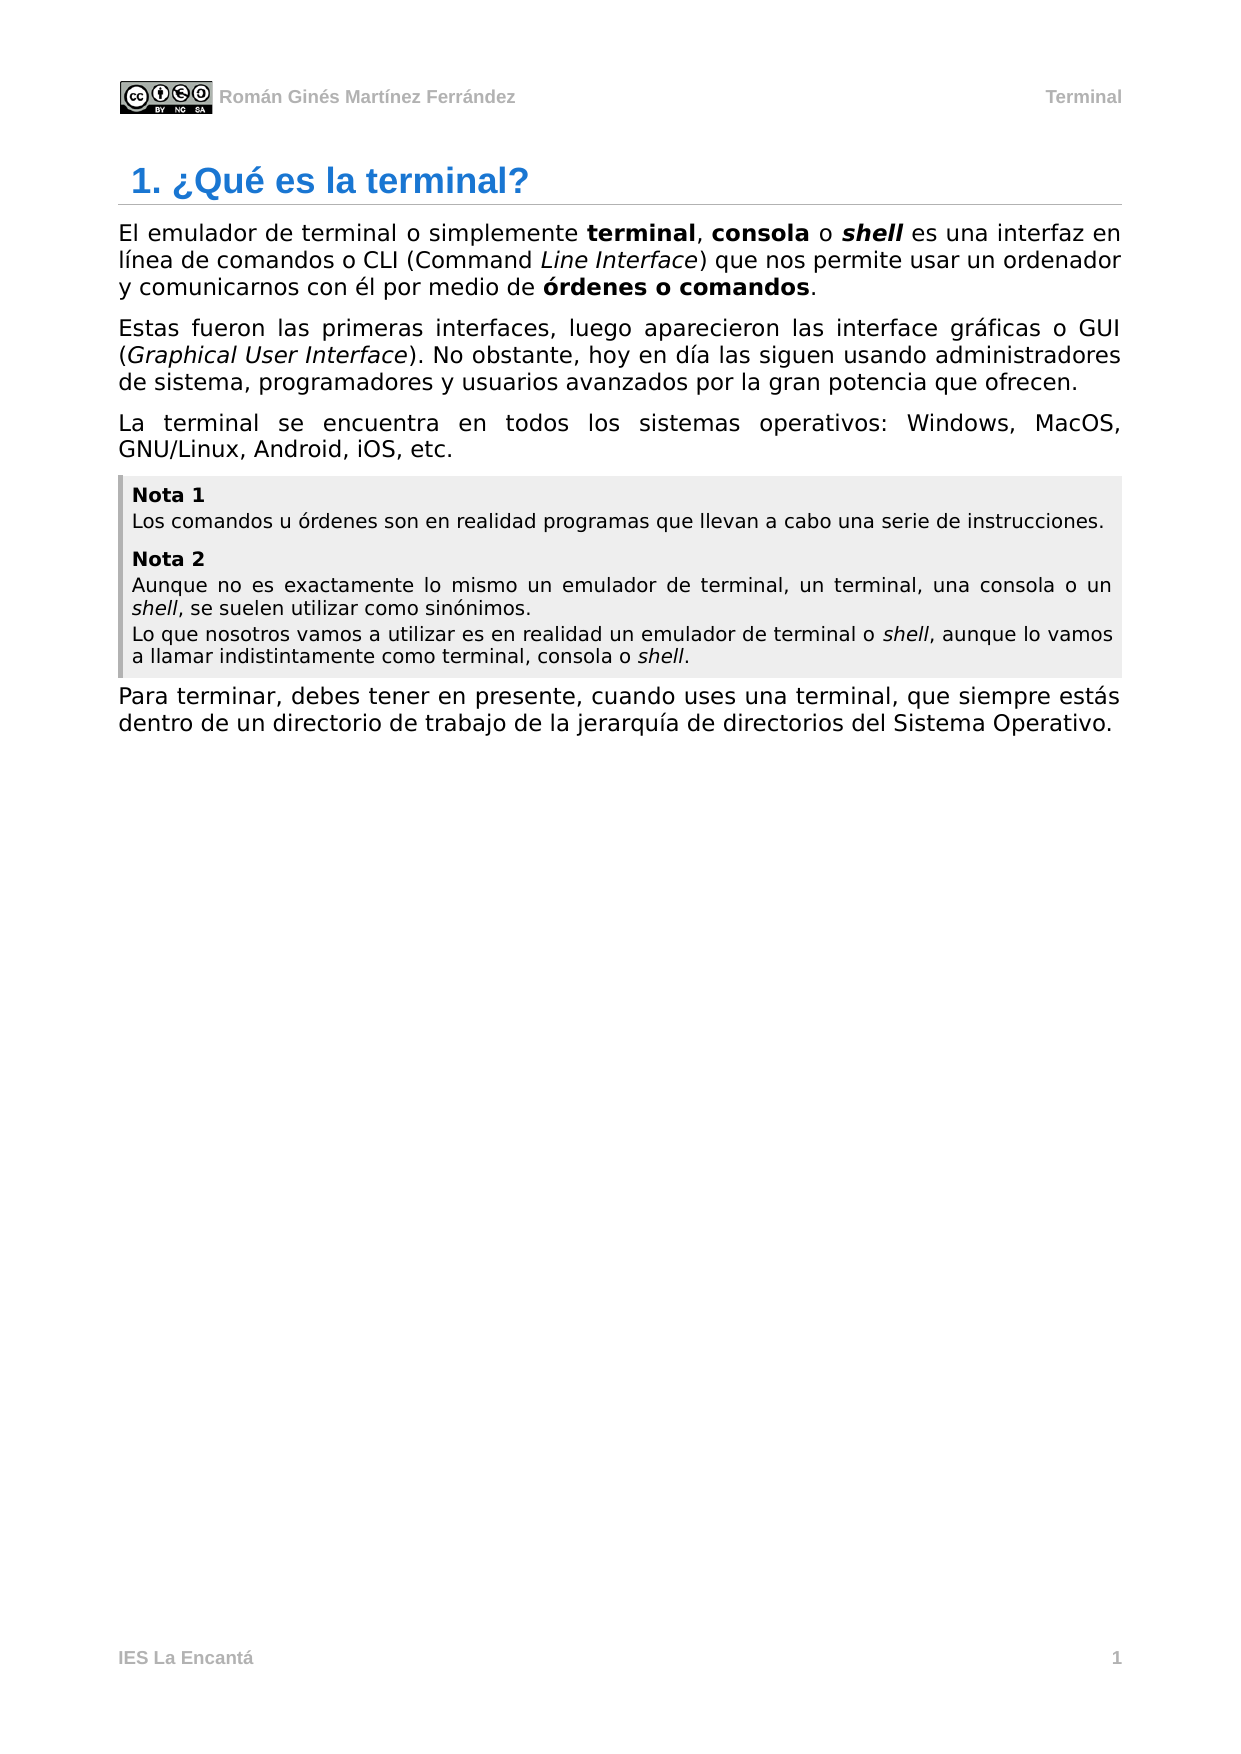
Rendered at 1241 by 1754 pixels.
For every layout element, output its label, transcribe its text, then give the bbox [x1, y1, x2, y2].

text Aunque no es exactamente lo mismo un emulador de terminal, un terminal, una consola o un shell, se suelen utilizar como sinónimos. [123, 565, 1122, 614]
subtitle ¿Qué es la terminal? [118, 156, 1122, 204]
picture [120, 81, 213, 114]
text Los comandos u órdenes son en realidad programas que llevan a cabo una serie de instrucciones. [123, 501, 1122, 533]
text La terminal se encuentra en todos los sistemas operativos: Windows, MacOS, GNU/Linux, Android, iOS, etc. [118, 410, 1122, 463]
text Para terminar, debes tener en presente, cuando uses una terminal, que siempre estás dentro de un directorio de trabajo de la jerarquía de directorios del Sistema Operativo. [118, 683, 1122, 737]
text Lo que nosotros vamos a utilizar es en realidad un emulador de terminal o shell, aunque lo vamos a llamar indistintamente como terminal, consola o shell. [123, 614, 1122, 678]
text El emulador de terminal o simplemente terminal, consola o shell es una interfaz en línea de comandos o CLI (Command Line Interface) que nos permite usar un ordenador y comunicarnos con él por medio de órdenes o comandos. [118, 221, 1122, 301]
text Estas fueron las primeras interfaces, luego aparecieron las interface gráficas o GUI (Graphical User Interface). No obstante, hoy en día las siguen usando administradores de sistema, programadores y usuarios avanzados por la gran potencia que ofrecen. [118, 315, 1122, 395]
text Nota 2 [123, 539, 1122, 565]
text Nota 1 [123, 476, 1122, 501]
